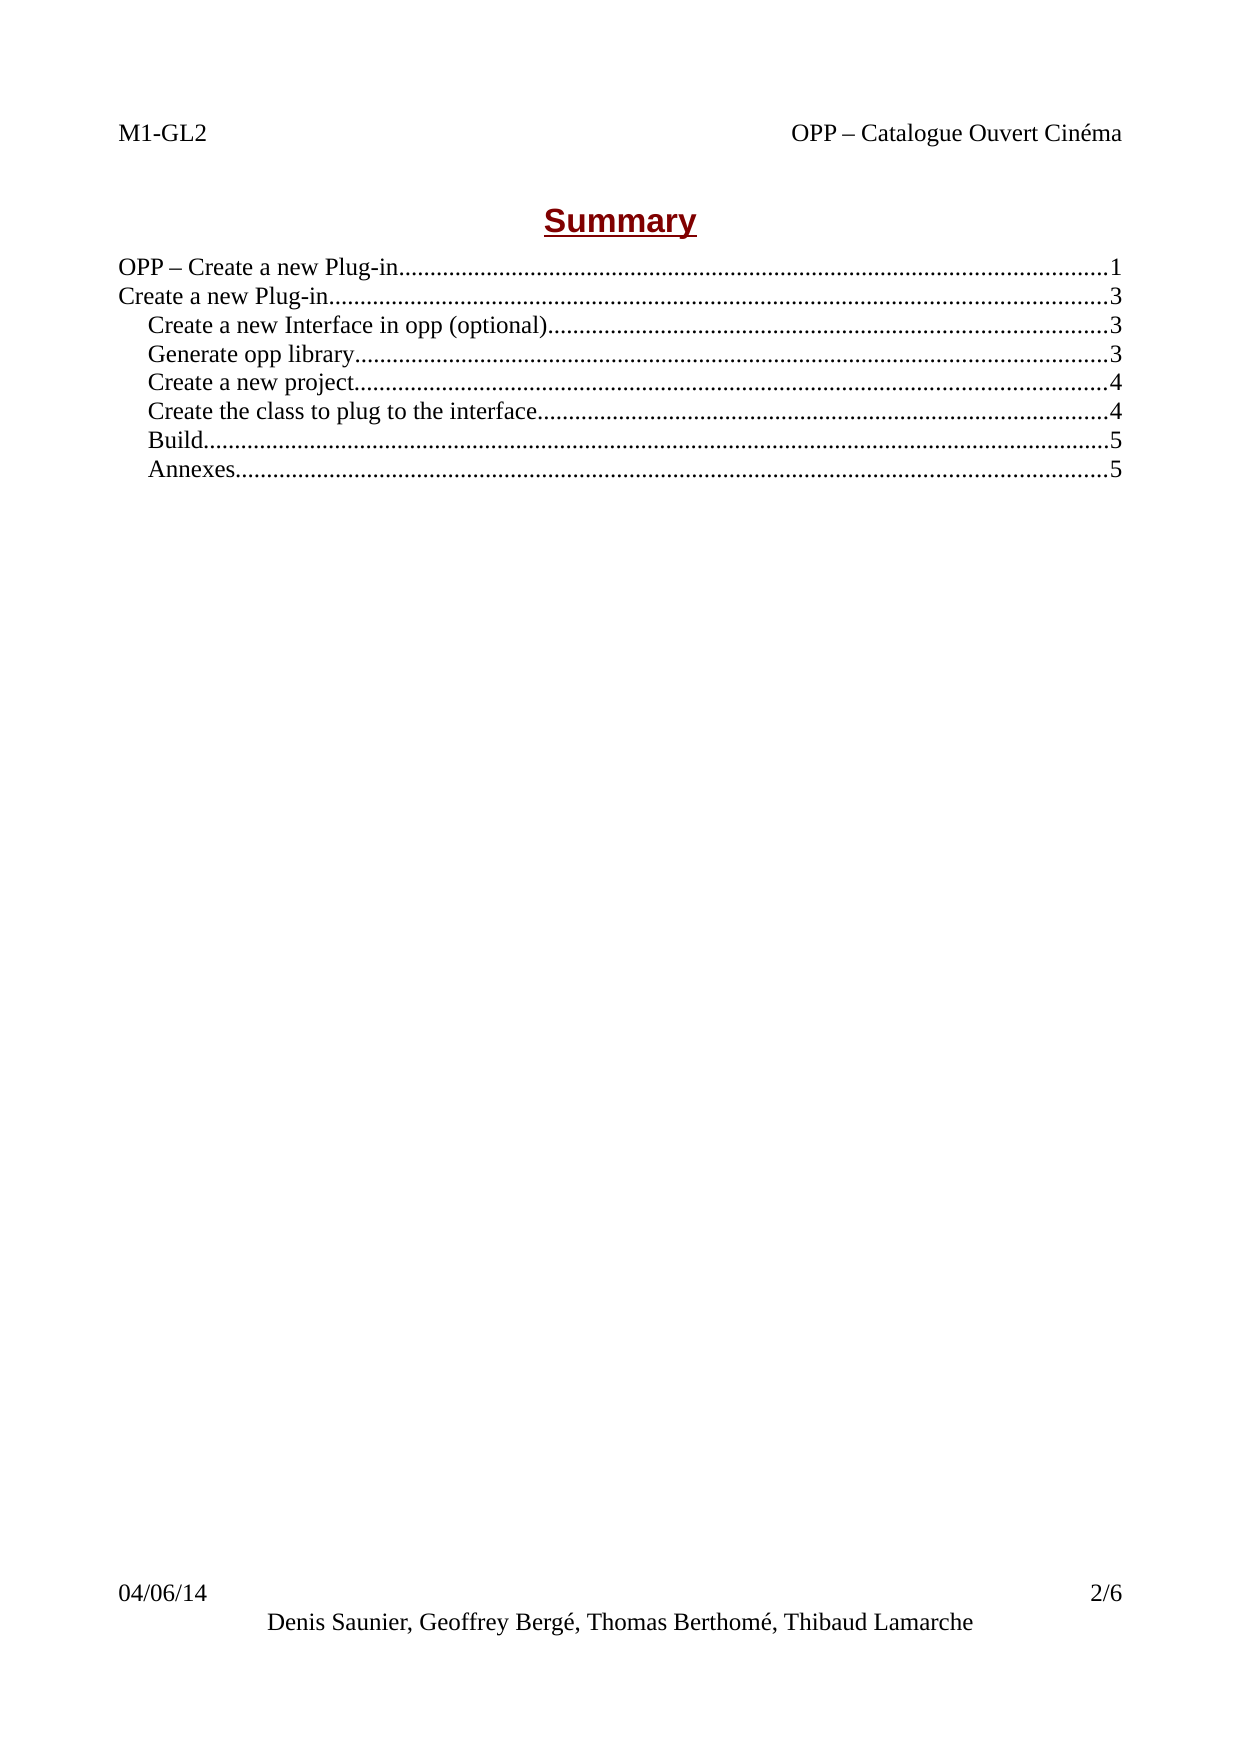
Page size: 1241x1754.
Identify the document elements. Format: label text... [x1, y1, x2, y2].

text Create a new Plug-in 3 [118, 281, 1122, 310]
text OPP – Create a new Plug-in 1 [118, 252, 1122, 281]
subtitle Summary [118, 201, 1122, 240]
text Generate opp library 3 [148, 339, 1122, 367]
text Build 5 [148, 425, 1122, 454]
text Annexes 5 [148, 454, 1122, 482]
text Create a new project 4 [148, 367, 1122, 396]
text Create the class to plug to the interface 4 [148, 396, 1122, 425]
text Create a new Interface in opp (optional) 3 [148, 310, 1122, 339]
